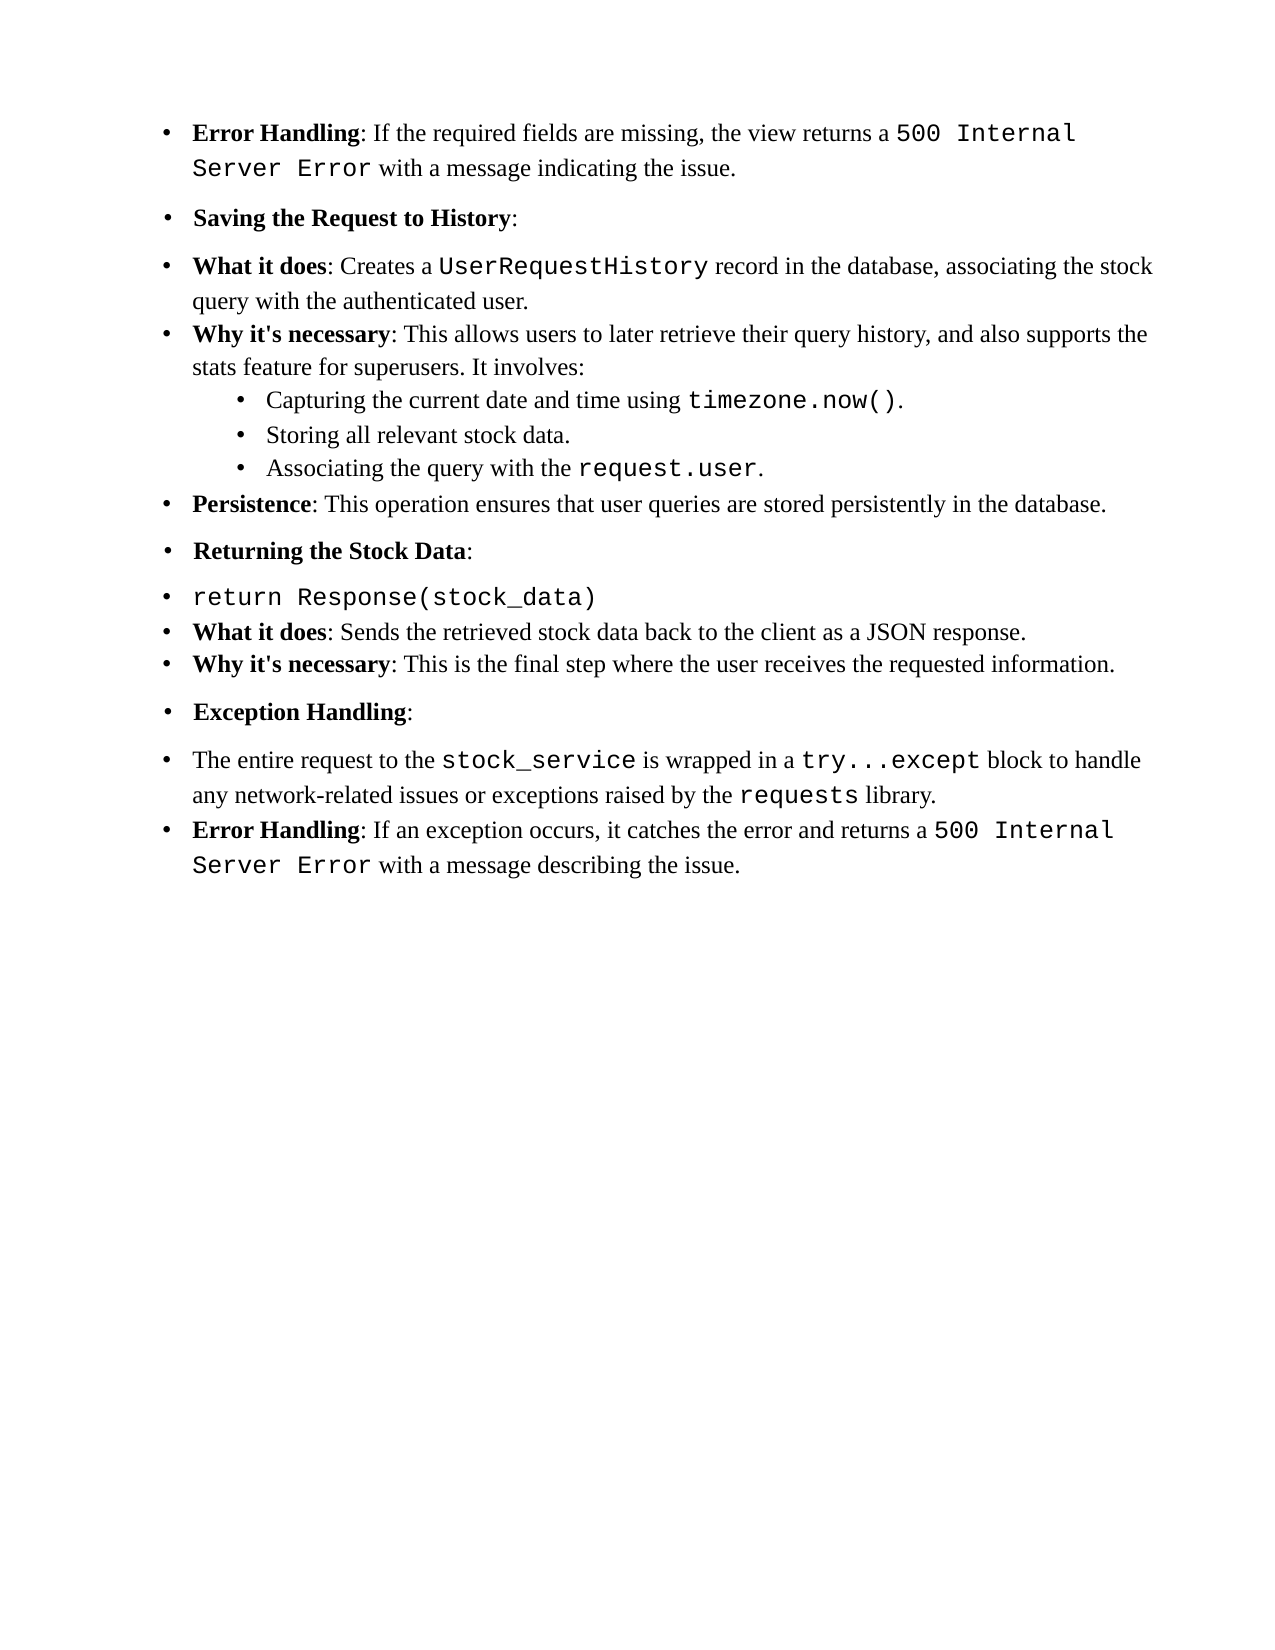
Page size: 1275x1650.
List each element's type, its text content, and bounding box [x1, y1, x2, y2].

list Persistence: This operation ensures that user queries are stored persistently in the database. [162, 489, 1157, 518]
list return Response(stock_data) [162, 584, 1157, 612]
list Why it's necessary: This allows users to later retrieve their query history, and also supports the stats feature for superusers. It involves: [162, 319, 1157, 381]
list Capturing the current date and time using timezone.now(). [236, 385, 1157, 416]
list Returning the Stock Data: [164, 536, 1157, 565]
list What it does: Creates a UserRequestHistory record in the database, associating the stock query with the authenticated user. [162, 251, 1157, 315]
list The entire request to the stock_service is wrapped in a try...except block to handle any network-related issues or exceptions raised by the requests library. [162, 745, 1157, 811]
list Error Handling: If an exception occurs, it catches the error and returns a 500 Internal Server Error with a message describing the issue. [162, 815, 1157, 881]
list Associating the query with the request.user. [236, 453, 1157, 484]
list Saving the Request to History: [164, 203, 1157, 232]
list What it does: Sends the retrieved stock data back to the client as a JSON response. [162, 617, 1157, 645]
list Storing all relevant stock data. [236, 420, 1157, 449]
list Why it's necessary: This is the final step where the user receives the requested information. [162, 649, 1157, 678]
list Exception Handling: [164, 697, 1157, 726]
list Error Handling: If the required fields are missing, the view returns a 500 Internal Server Error with a message indicating the issue. [162, 118, 1157, 184]
